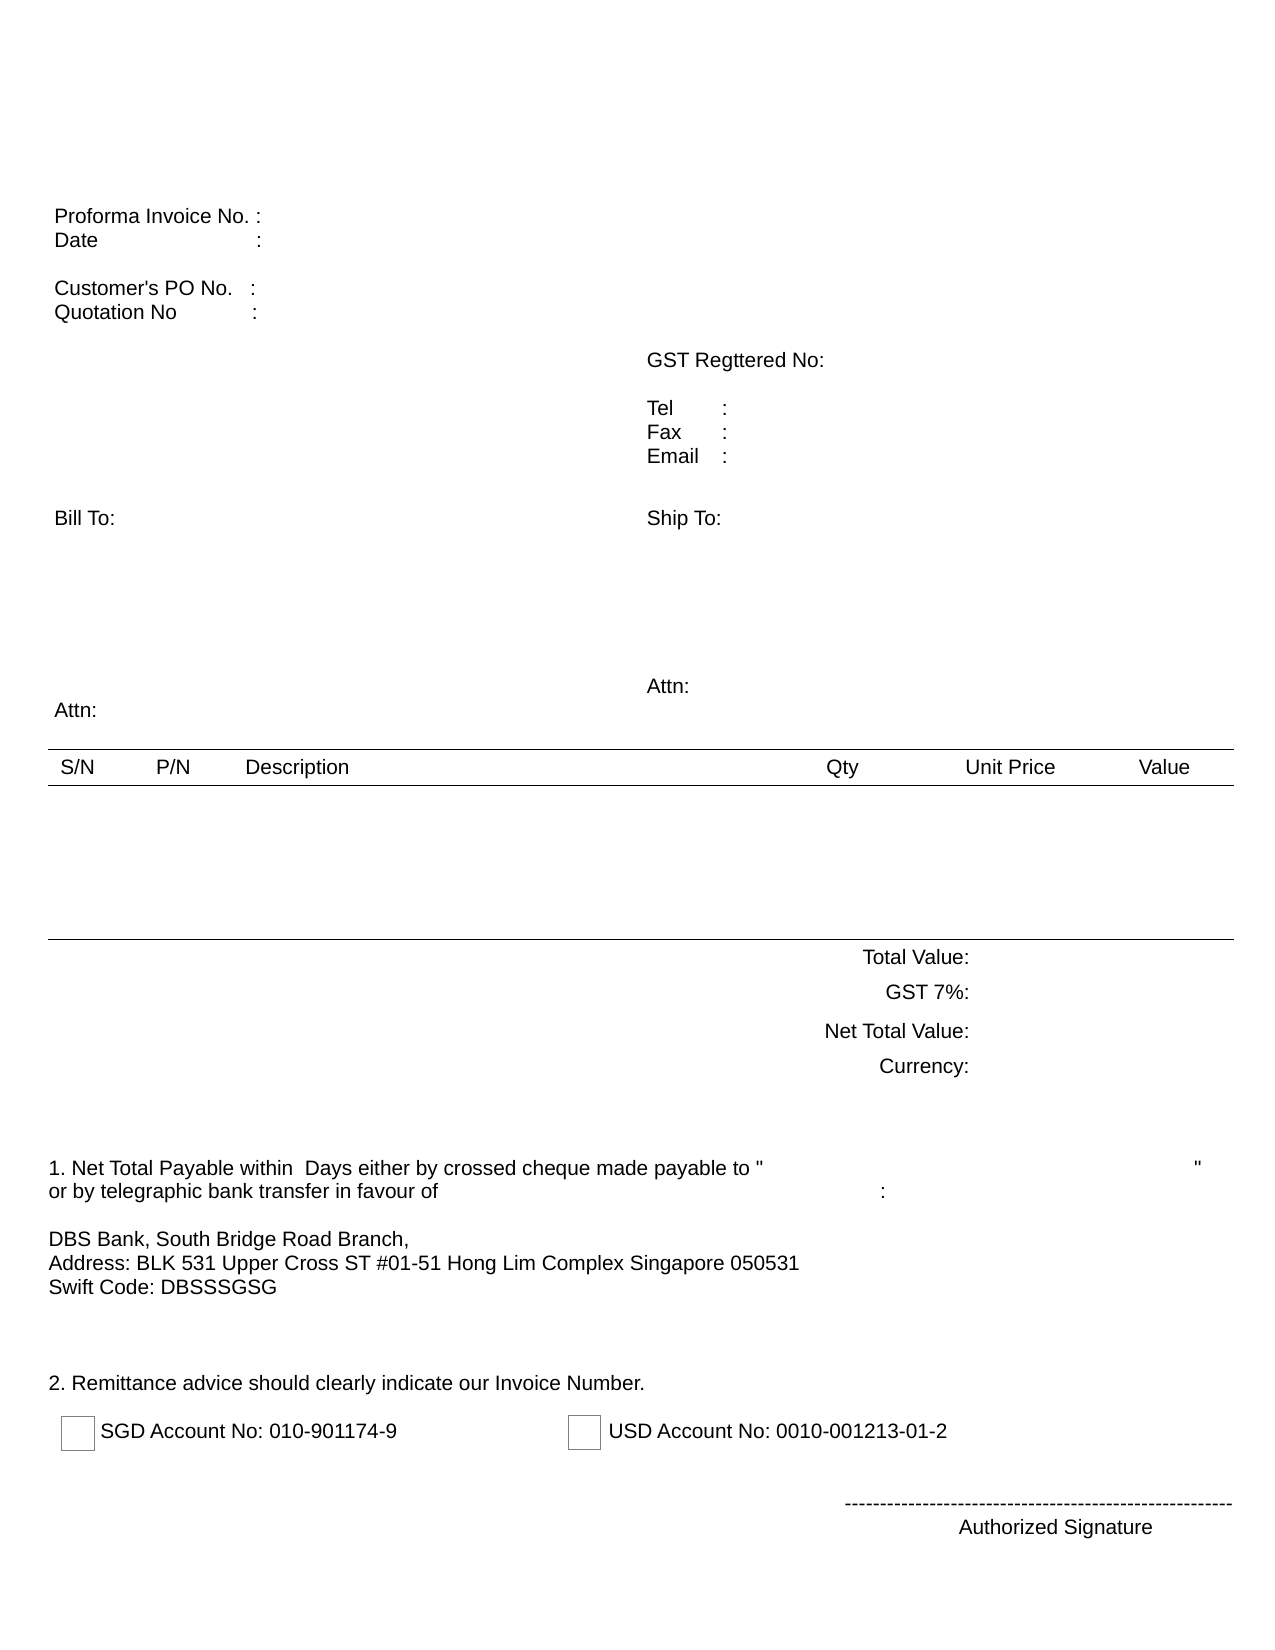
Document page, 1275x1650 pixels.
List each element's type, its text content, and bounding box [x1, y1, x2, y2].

table_header S/N [48, 750, 107, 785]
table_cell Ship To: <o.partner_id and o.partner_id.name or ''> <get_ship_to_street(o.partner_id)> <get_ship_to_street2(o.partner_id)> <get_ship_to_country(o.partner_id)> <get_ship_to_zip(o.partner_id)> Attn: <get_contact(o.partner_id)> [641, 501, 1234, 749]
text 1. Net Total Payable within Days either by crossed cheque made payable to "<o.company_id and o.company_id.name or ''>" [48, 1155, 1234, 1179]
table_header Proforma Invoice No. : <o.name> Date : <convert_date_d_B_Y(o.date_order)> Customer's PO No. : <o.customer_po_no> Quotation No : [48, 199, 641, 501]
table_cell </for> [48, 904, 1234, 939]
table_header <o.company_id and o.company_id.name or ''> <o.company_id and o.company_id.street or ''> <o.company_id and o.company_id.street2 or ''> <o.company_id and o.company_id.country_id and o.company_id.country_id.name or ''> <o.company_id and o.company_id.zip or ''> GST Regttered No: <o.company_id and o.company_id.vat or ''> Tel : <o.company_id and o.company_id.phone or ''> Fax : <o.company_id and o.company_id.fax or ''> Email : <o.company_id and o.company_id.email or ''> [641, 199, 1234, 501]
table_cell <o.amount_tax> [975, 975, 1234, 1013]
table_cell <o.currency_id and o.currency_id.name or ''> [975, 1048, 1234, 1131]
table_cell <o.amount_total> [975, 1013, 1234, 1048]
text Swift Code: DBSSSGSG [48, 1275, 1234, 1299]
table_header P/N [107, 750, 239, 785]
table_header Unit Price [926, 750, 1095, 785]
text or by telegraphic bank transfer in favour of <o.company_id and o.company_id.name or ''>: [48, 1179, 1234, 1203]
table_cell <line.price_subtotal> [1095, 820, 1234, 903]
table_cell Total Value: [48, 940, 975, 974]
text Address: BLK 531 Upper Cross ST #01-51 Hong Lim Complex Singapore 050531 [48, 1251, 1234, 1275]
text SGD Account No: 010-901174-9 [95, 1419, 568, 1443]
table_cell Currency: [48, 1048, 975, 1131]
table_header Value [1095, 750, 1234, 785]
table_cell <line.part_no> [107, 820, 239, 903]
table_cell GST 7%: [48, 975, 975, 1013]
table_cell <line.product_uom_qty> [759, 820, 926, 903]
table_header Qty [759, 750, 926, 785]
text USD Account No: 0010-001213-01-2 [601, 1419, 1234, 1443]
table_cell <line.name> [240, 820, 759, 903]
table_cell <for each="seq,line in enumerate(o.order_line)"> [48, 786, 1234, 820]
text DBS Bank, South Bridge Road Branch, [48, 1227, 1234, 1251]
table_cell Net Total Value: [48, 1013, 975, 1048]
table_cell <line.price_unit> [926, 820, 1095, 903]
table_cell Bill To: <o.partner_id and o.partner_id.name or ''> <o.partner_id and o.partner_id.street or ''> <o.company_id and o.company_id.street2 or ''> <o.company_id and o.company_id.country_id and o.company_id.country_id.name or ''> <o.company_id and o.company_id.zip or ''> Attn: <get_contact(o.partner_id)> [48, 501, 641, 749]
text Authorized Signature [48, 1515, 1234, 1539]
table_cell <seq+1> [48, 820, 107, 903]
table_header Description [240, 750, 759, 785]
text 2. Remittance advice should clearly indicate our Invoice Number. [48, 1371, 1234, 1395]
table_cell <o.amount_untaxed> [975, 940, 1234, 974]
